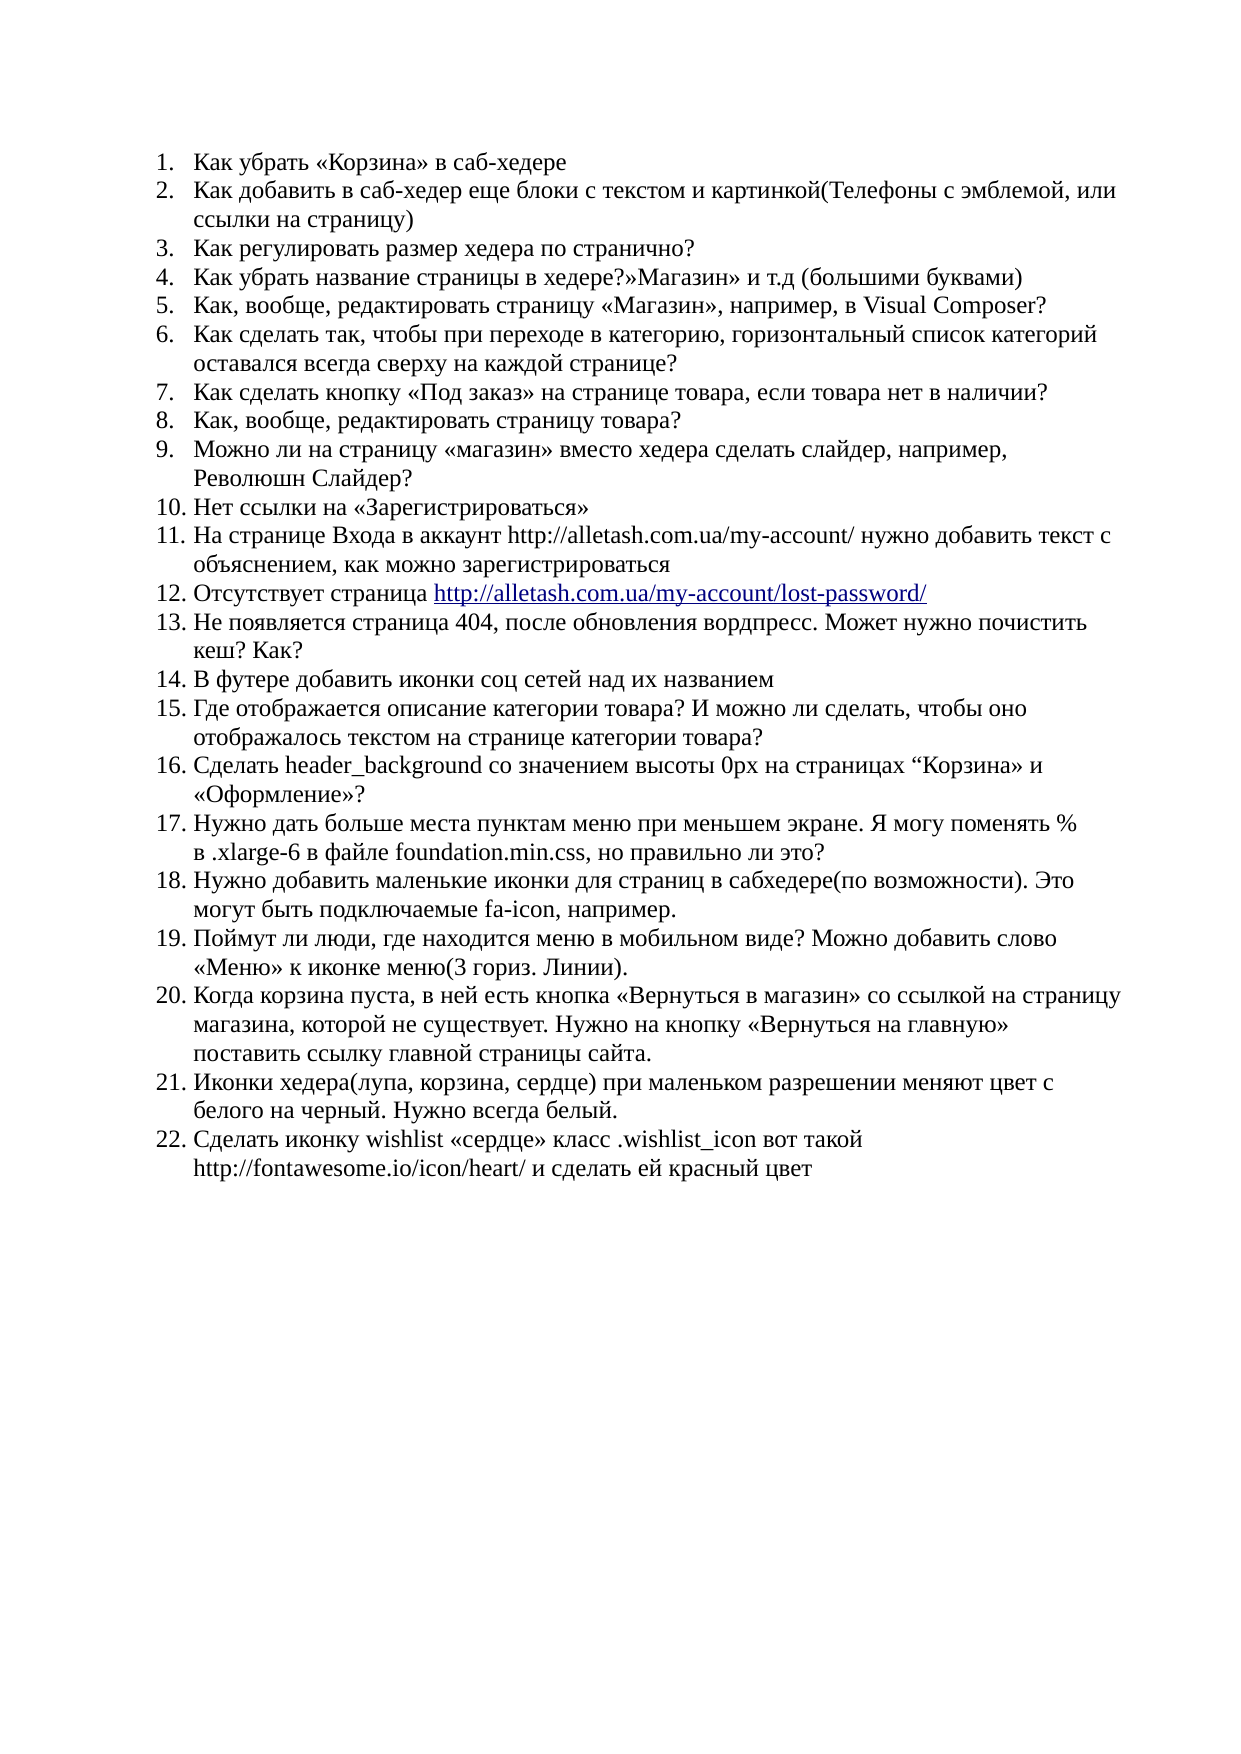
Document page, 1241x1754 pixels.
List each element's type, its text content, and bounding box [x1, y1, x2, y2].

list Нет ссылки на «Зарегистрироваться» [156, 492, 1122, 521]
list Не появляется страница 404, после обновления вордпресс. Может нужно почистить кеш? Как? [156, 607, 1122, 664]
list Когда корзина пуста, в ней есть кнопка «Вернуться в магазин» со ссылкой на страницу магазина, которой не существует. Нужно на кнопку «Вернуться на главную» поставить ссылку главной страницы сайта. [156, 981, 1122, 1067]
list Как добавить в саб-хедер еще блоки с текстом и картинкой(Телефоны с эмблемой, или ссылки на страницу) [156, 176, 1122, 233]
list Как, вообще, редактировать страницу товара? [156, 406, 1122, 434]
list Нужно дать больше места пунктам меню при меньшем экране. Я могу поменять % в .xlarge-6 в файле foundation.min.css, но правильно ли это? [156, 808, 1122, 866]
list Сделать иконку wishlist «сердце» класс .wishlist_icon вот такой http://fontawesome.io/icon/heart/ и сделать ей красный цвет [156, 1124, 1122, 1182]
list Сделать header_background со значением высоты 0px на страницах “Корзина» и «Оформление»? [156, 751, 1122, 808]
list Отсутствует страница http://alletash.com.ua/my-account/lost-password/ [156, 578, 1122, 607]
list Как убрать «Корзина» в саб-хедере [156, 147, 1122, 176]
list На странице Входа в аккаунт http://alletash.com.ua/my-account/ нужно добавить текст с объяснением, как можно зарегистрироваться [156, 521, 1122, 578]
list Можно ли на страницу «магазин» вместо хедера сделать слайдер, например, Революшн Слайдер? [156, 434, 1122, 492]
list Как сделать кнопку «Под заказ» на странице товара, если товара нет в наличии? [156, 377, 1122, 406]
list Как регулировать размер хедера по странично? [156, 233, 1122, 262]
list Где отображается описание категории товара? И можно ли сделать, чтобы оно отображалось текстом на странице категории товара? [156, 693, 1122, 751]
list Иконки хедера(лупа, корзина, сердце) при маленьком разрешении меняют цвет с белого на черный. Нужно всегда белый. [156, 1067, 1122, 1124]
list Как сделать так, чтобы при переходе в категорию, горизонтальный список категорий оставался всегда сверху на каждой странице? [156, 319, 1122, 377]
list Поймут ли люди, где находится меню в мобильном виде? Можно добавить слово «Меню» к иконке меню(3 гориз. Линии). [156, 923, 1122, 981]
list Нужно добавить маленькие иконки для страниц в сабхедере(по возможности). Это могут быть подключаемые fa-icon, например. [156, 866, 1122, 923]
list В футере добавить иконки соц сетей над их названием [156, 664, 1122, 693]
list Как, вообще, редактировать страницу «Магазин», например, в Visual Composer? [156, 291, 1122, 319]
list Как убрать название страницы в хедере?»Магазин» и т.д (большими буквами) [156, 262, 1122, 291]
